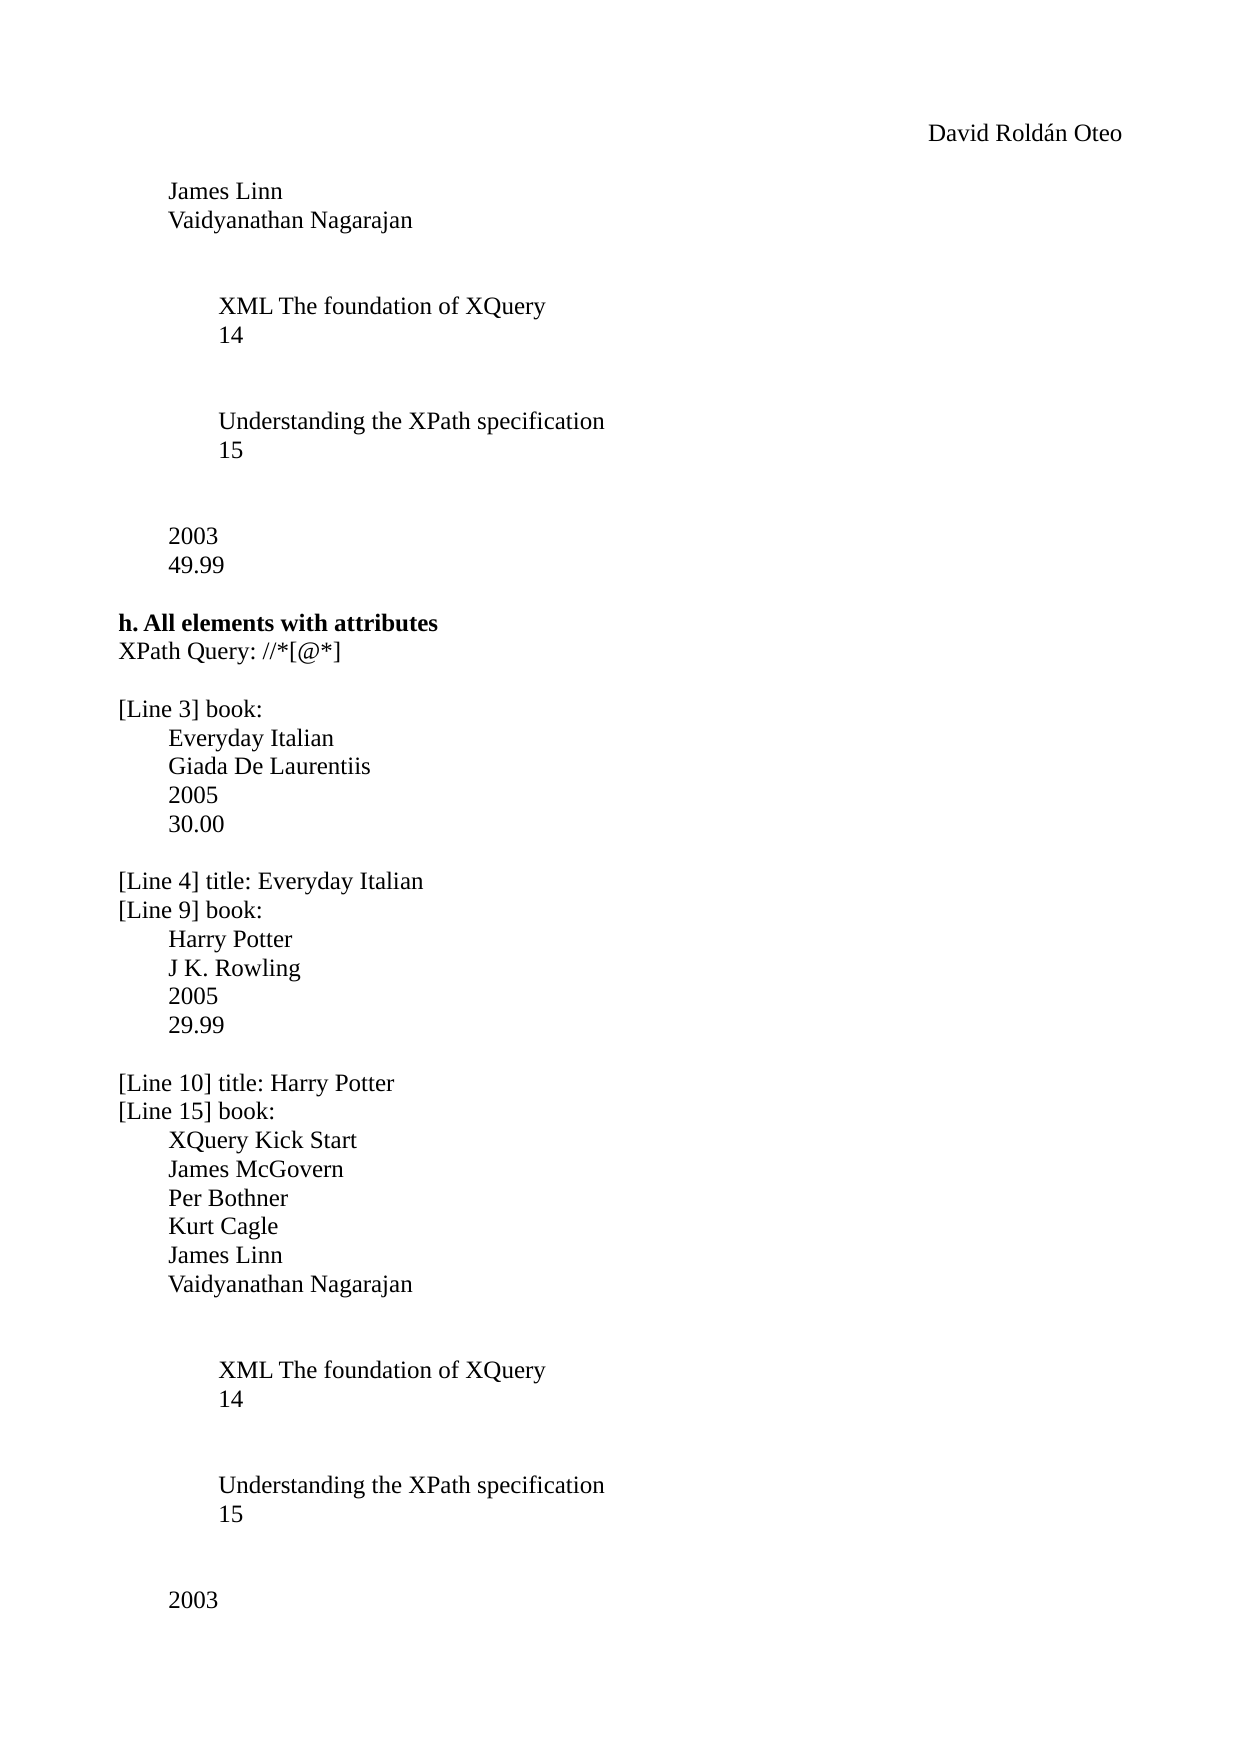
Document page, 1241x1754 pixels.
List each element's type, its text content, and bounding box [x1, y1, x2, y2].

text Understanding the XPath specification [118, 406, 1122, 435]
text XML The foundation of XQuery [118, 291, 1122, 320]
text Everyday Italian [118, 723, 1122, 751]
text 2005 [118, 981, 1122, 1010]
text 14 [118, 320, 1122, 349]
text 15 [118, 435, 1122, 464]
text [Line 4] title: Everyday Italian [118, 866, 1122, 895]
text XML The foundation of XQuery [118, 1355, 1122, 1384]
text 49.99 [118, 550, 1122, 579]
text 2005 [118, 780, 1122, 809]
text 14 [118, 1384, 1122, 1413]
text h. All elements with attributes [118, 608, 1122, 636]
text Harry Potter [118, 924, 1122, 953]
text James McGovern [118, 1154, 1122, 1183]
text 15 [118, 1499, 1122, 1528]
text [Line 3] book: [118, 694, 1122, 723]
text 2003 [118, 521, 1122, 550]
text XPath Query: //*[@*] [118, 636, 1122, 665]
text Kurt Cagle [118, 1211, 1122, 1240]
text J K. Rowling [118, 953, 1122, 981]
text 2003 [118, 1585, 1122, 1614]
text XQuery Kick Start [118, 1125, 1122, 1154]
text [Line 9] book: [118, 895, 1122, 924]
text 29.99 [118, 1010, 1122, 1039]
text [Line 10] title: Harry Potter [118, 1068, 1122, 1096]
text Vaidyanathan Nagarajan [118, 1269, 1122, 1298]
text Vaidyanathan Nagarajan [118, 205, 1122, 234]
text Per Bothner [118, 1183, 1122, 1211]
text Understanding the XPath specification [118, 1470, 1122, 1499]
text Giada De Laurentiis [118, 751, 1122, 780]
text James Linn [118, 1240, 1122, 1269]
text James Linn [118, 176, 1122, 205]
text 30.00 [118, 809, 1122, 838]
text [Line 15] book: [118, 1096, 1122, 1125]
